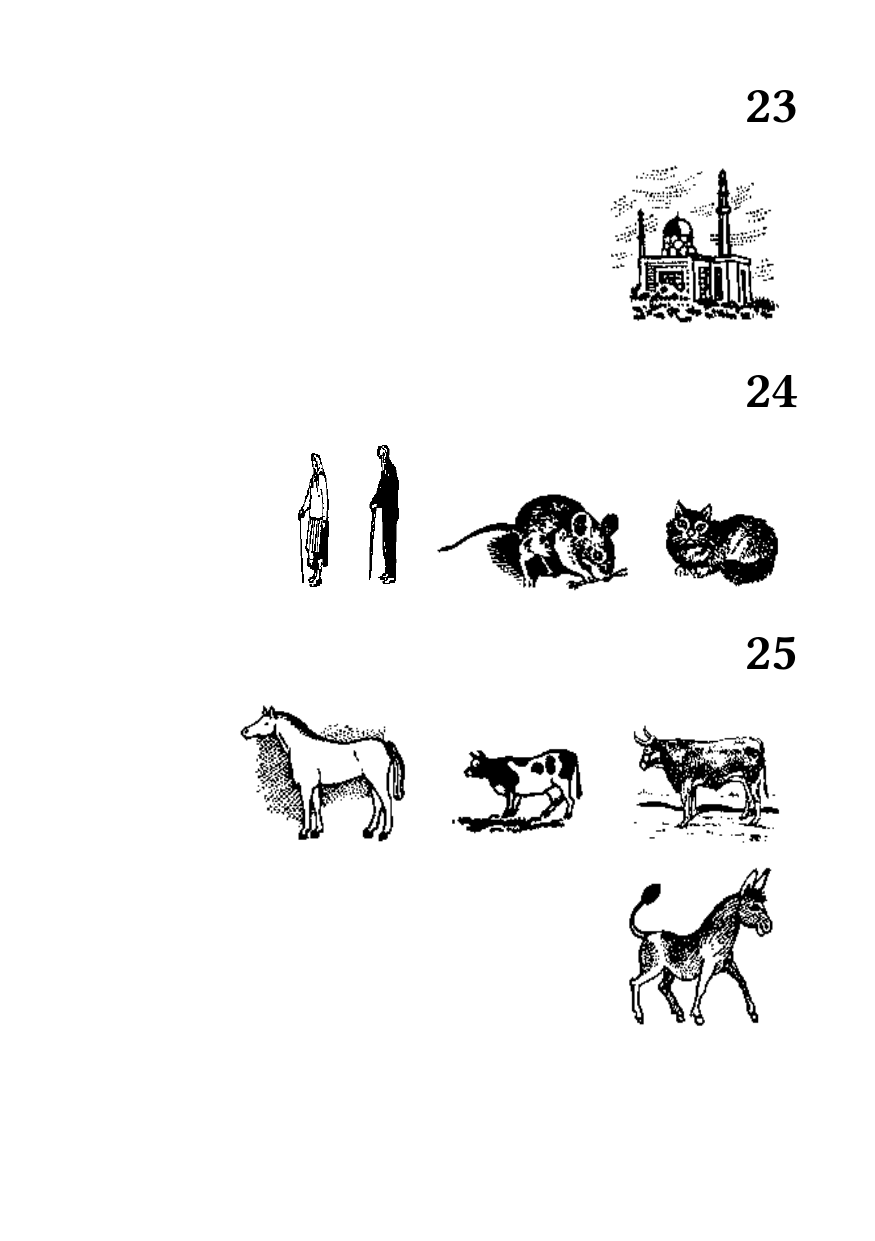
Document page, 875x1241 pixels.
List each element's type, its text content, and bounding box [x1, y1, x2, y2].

subtitle 25 [75, 622, 799, 682]
subtitle 24 [75, 360, 799, 420]
subtitle 23 [75, 75, 799, 135]
